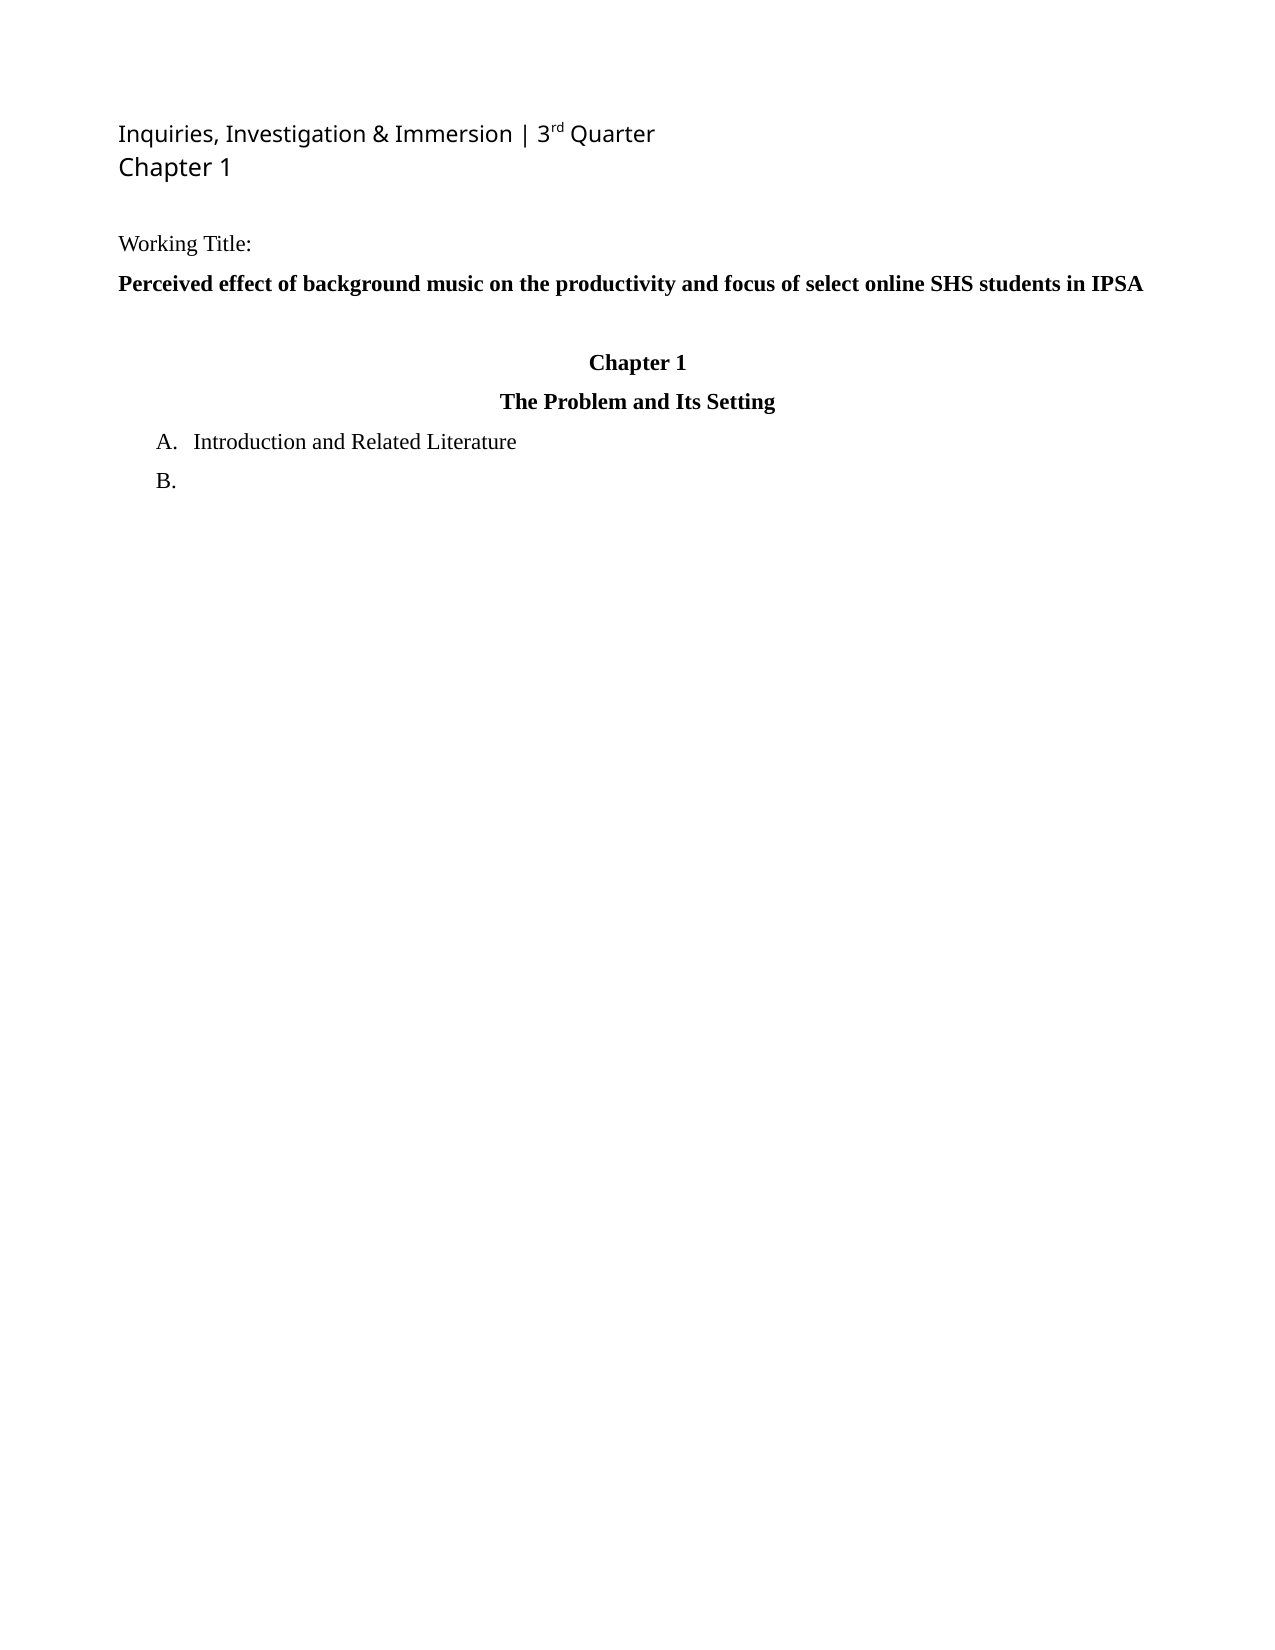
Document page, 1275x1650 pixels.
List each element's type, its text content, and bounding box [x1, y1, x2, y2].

text Chapter 1 [118, 149, 1157, 183]
text Chapter 1 [118, 349, 1157, 375]
text The Problem and Its Setting [118, 388, 1157, 414]
list Introduction and Related Literature [156, 428, 1157, 454]
text Perceived effect of background music on the productivity and focus of select online SHS students in IPSA [118, 270, 1157, 296]
text Working Title: [118, 230, 1157, 257]
text Inquiries, Investigation & Immersion | 3rd Quarter [118, 118, 1157, 149]
